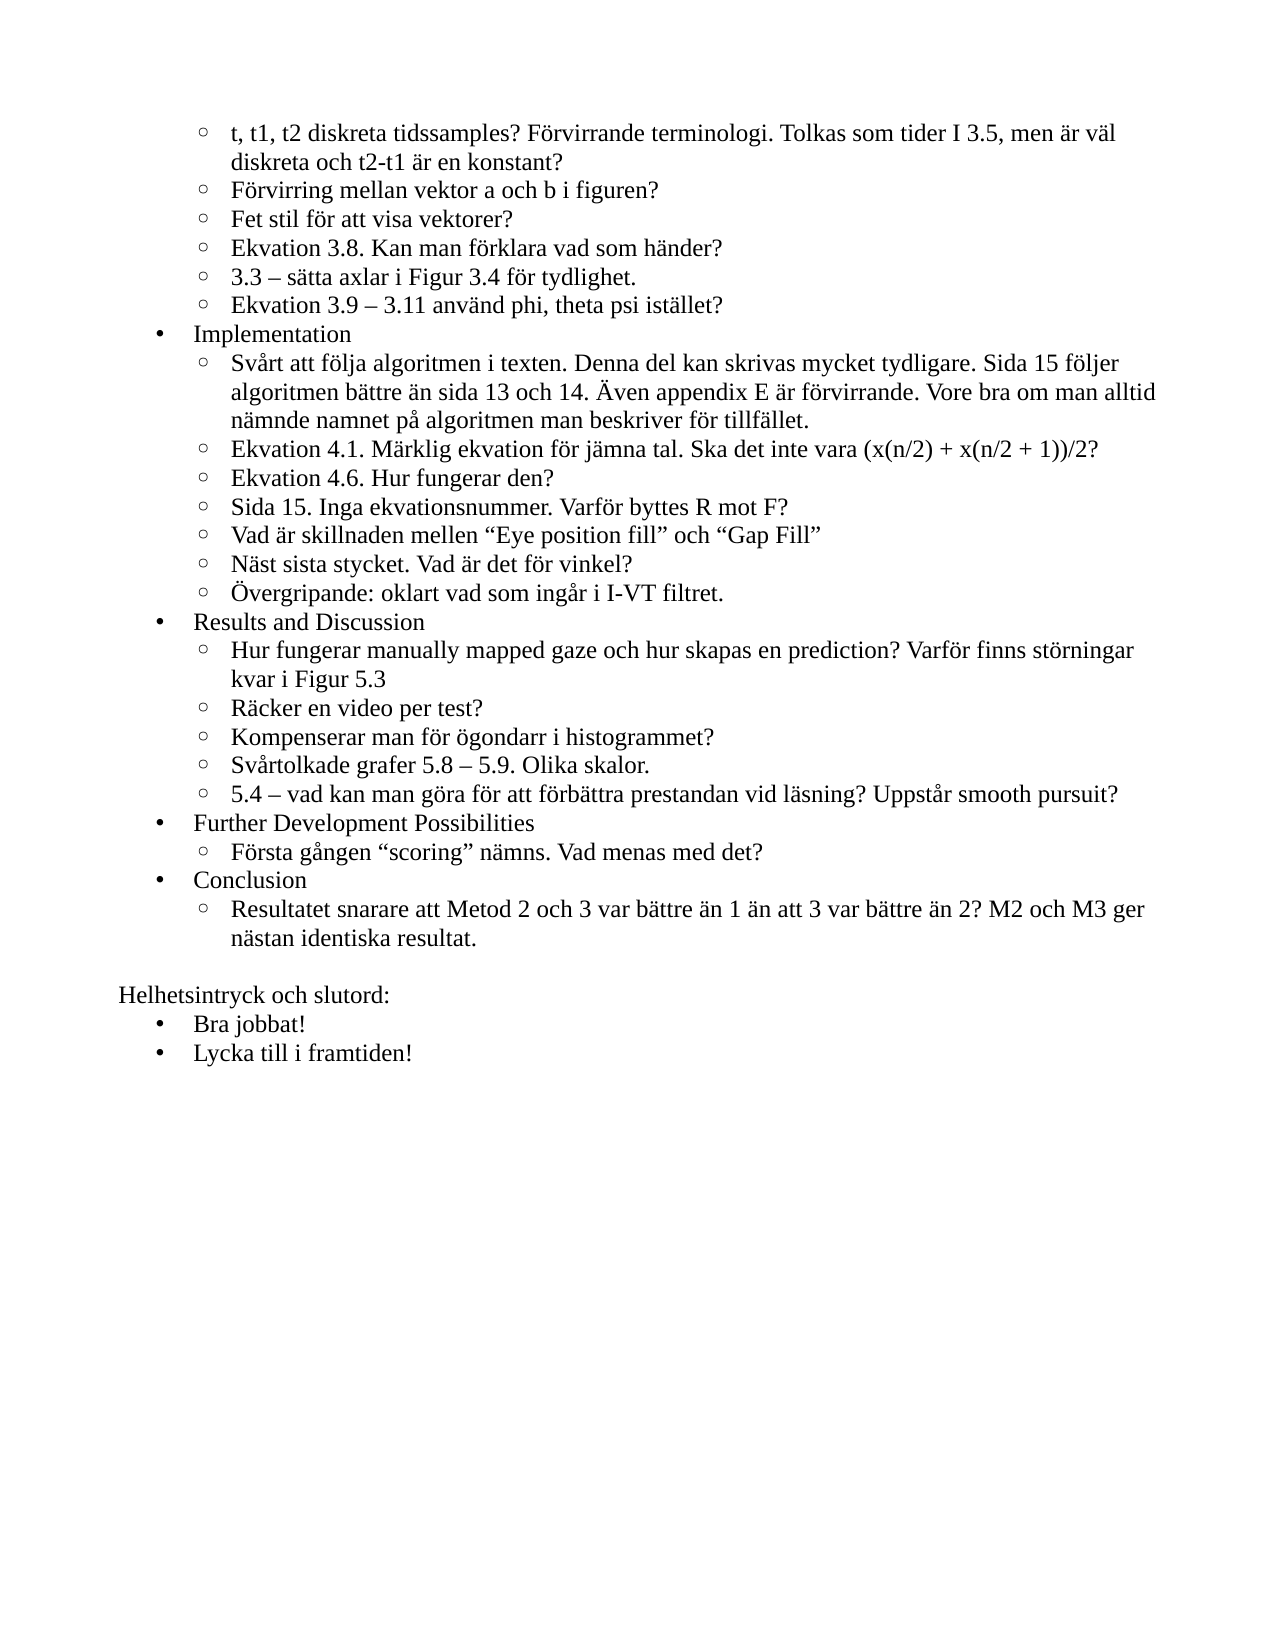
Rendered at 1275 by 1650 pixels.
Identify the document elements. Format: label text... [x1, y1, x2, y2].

list Bra jobbat! [156, 1009, 1157, 1038]
list Övergripande: oklart vad som ingår i I-VT filtret. [193, 578, 1157, 607]
list Conclusion [156, 866, 1157, 894]
list Kompenserar man för ögondarr i histogrammet? [193, 722, 1157, 751]
list Första gången “scoring” nämns. Vad menas med det? [193, 837, 1157, 866]
list Resultatet snarare att Metod 2 och 3 var bättre än 1 än att 3 var bättre än 2? M2 och M3 ger nästan identiska resultat. [193, 894, 1157, 952]
list Further Development Possibilities [156, 808, 1157, 837]
list Svårt att följa algoritmen i texten. Denna del kan skrivas mycket tydligare. Sida 15 följer algoritmen bättre än sida 13 och 14. Även appendix E är förvirrande. Vore bra om man alltid nämnde namnet på algoritmen man beskriver för tillfället. [193, 348, 1157, 434]
list 5.4 – vad kan man göra för att förbättra prestandan vid läsning? Uppstår smooth pursuit? [193, 779, 1157, 808]
list Räcker en video per test? [193, 693, 1157, 722]
list Hur fungerar manually mapped gaze och hur skapas en prediction? Varför finns störningar kvar i Figur 5.3 [193, 636, 1157, 693]
list Vad är skillnaden mellen “Eye position fill” och “Gap Fill” [193, 521, 1157, 549]
list t, t1, t2 diskreta tidssamples? Förvirrande terminologi. Tolkas som tider I 3.5, men är väl diskreta och t2-t1 är en konstant? [193, 118, 1157, 176]
list 3.3 – sätta axlar i Figur 3.4 för tydlighet. [193, 262, 1157, 291]
list Näst sista stycket. Vad är det för vinkel? [193, 549, 1157, 578]
list Ekvation 4.1. Märklig ekvation för jämna tal. Ska det inte vara (x(n/2) + x(n/2 + 1))/2? [193, 434, 1157, 463]
list Sida 15. Inga ekvationsnummer. Varför byttes R mot F? [193, 492, 1157, 521]
list Results and Discussion [156, 607, 1157, 636]
list Lycka till i framtiden! [156, 1038, 1157, 1067]
list Förvirring mellan vektor a och b i figuren? [193, 176, 1157, 204]
text Helhetsintryck och slutord: [118, 981, 1157, 1009]
list Ekvation 3.8. Kan man förklara vad som händer? [193, 233, 1157, 262]
list Ekvation 4.6. Hur fungerar den? [193, 463, 1157, 492]
list Implementation [156, 319, 1157, 348]
list Ekvation 3.9 – 3.11 använd phi, theta psi istället? [193, 291, 1157, 319]
list Svårtolkade grafer 5.8 – 5.9. Olika skalor. [193, 751, 1157, 779]
list Fet stil för att visa vektorer? [193, 204, 1157, 233]
